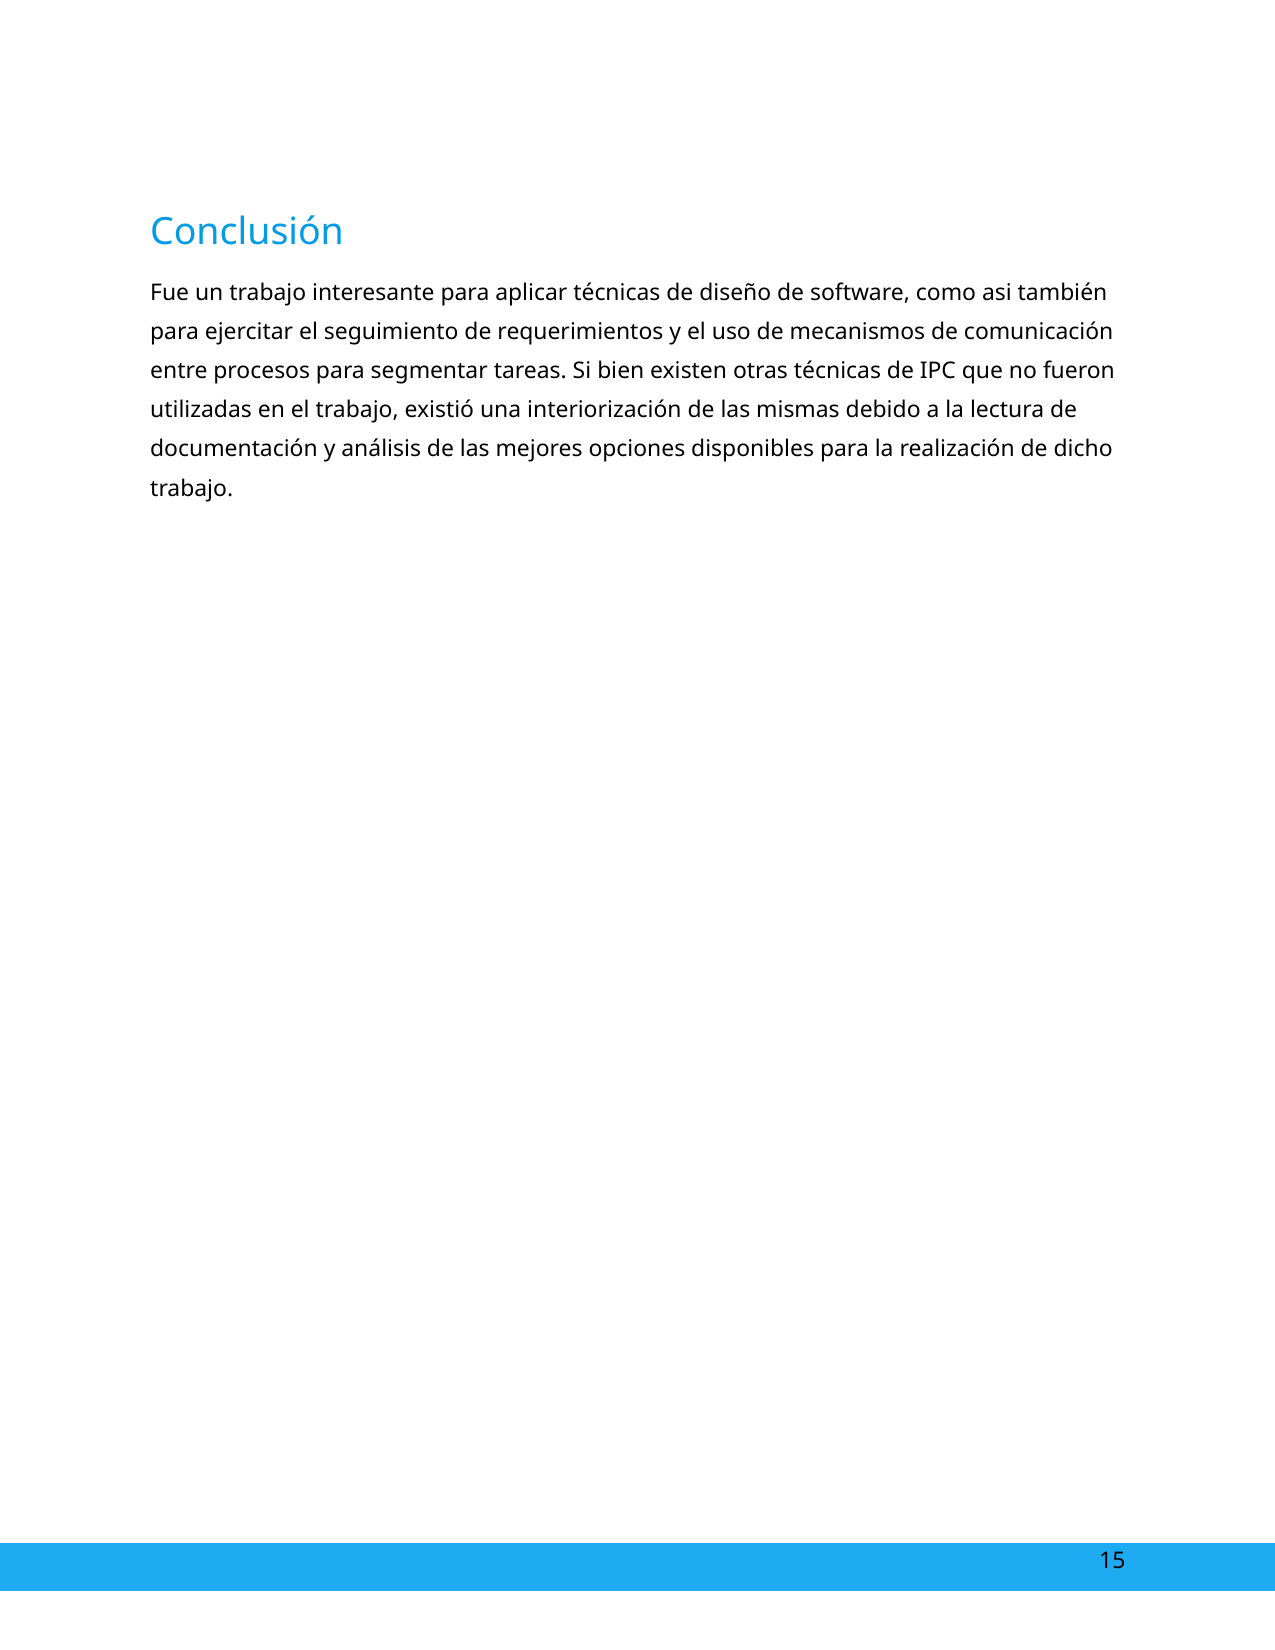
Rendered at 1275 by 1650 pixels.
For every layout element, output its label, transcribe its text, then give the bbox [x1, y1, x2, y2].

text Fue un trabajo interesante para aplicar técnicas de diseño de software, como asi también para ejercitar el seguimiento de requerimientos y el uso de mecanismos de comunicación entre procesos para segmentar tareas. Si bien existen otras técnicas de IPC que no fueron utilizadas en el trabajo, existió una interiorización de las mismas debido a la lectura de documentación y análisis de las mejores opciones disponibles para la realización de dicho trabajo. [150, 276, 1125, 503]
picture [0, 1543, 1275, 1591]
subtitle Conclusión [150, 204, 1125, 255]
